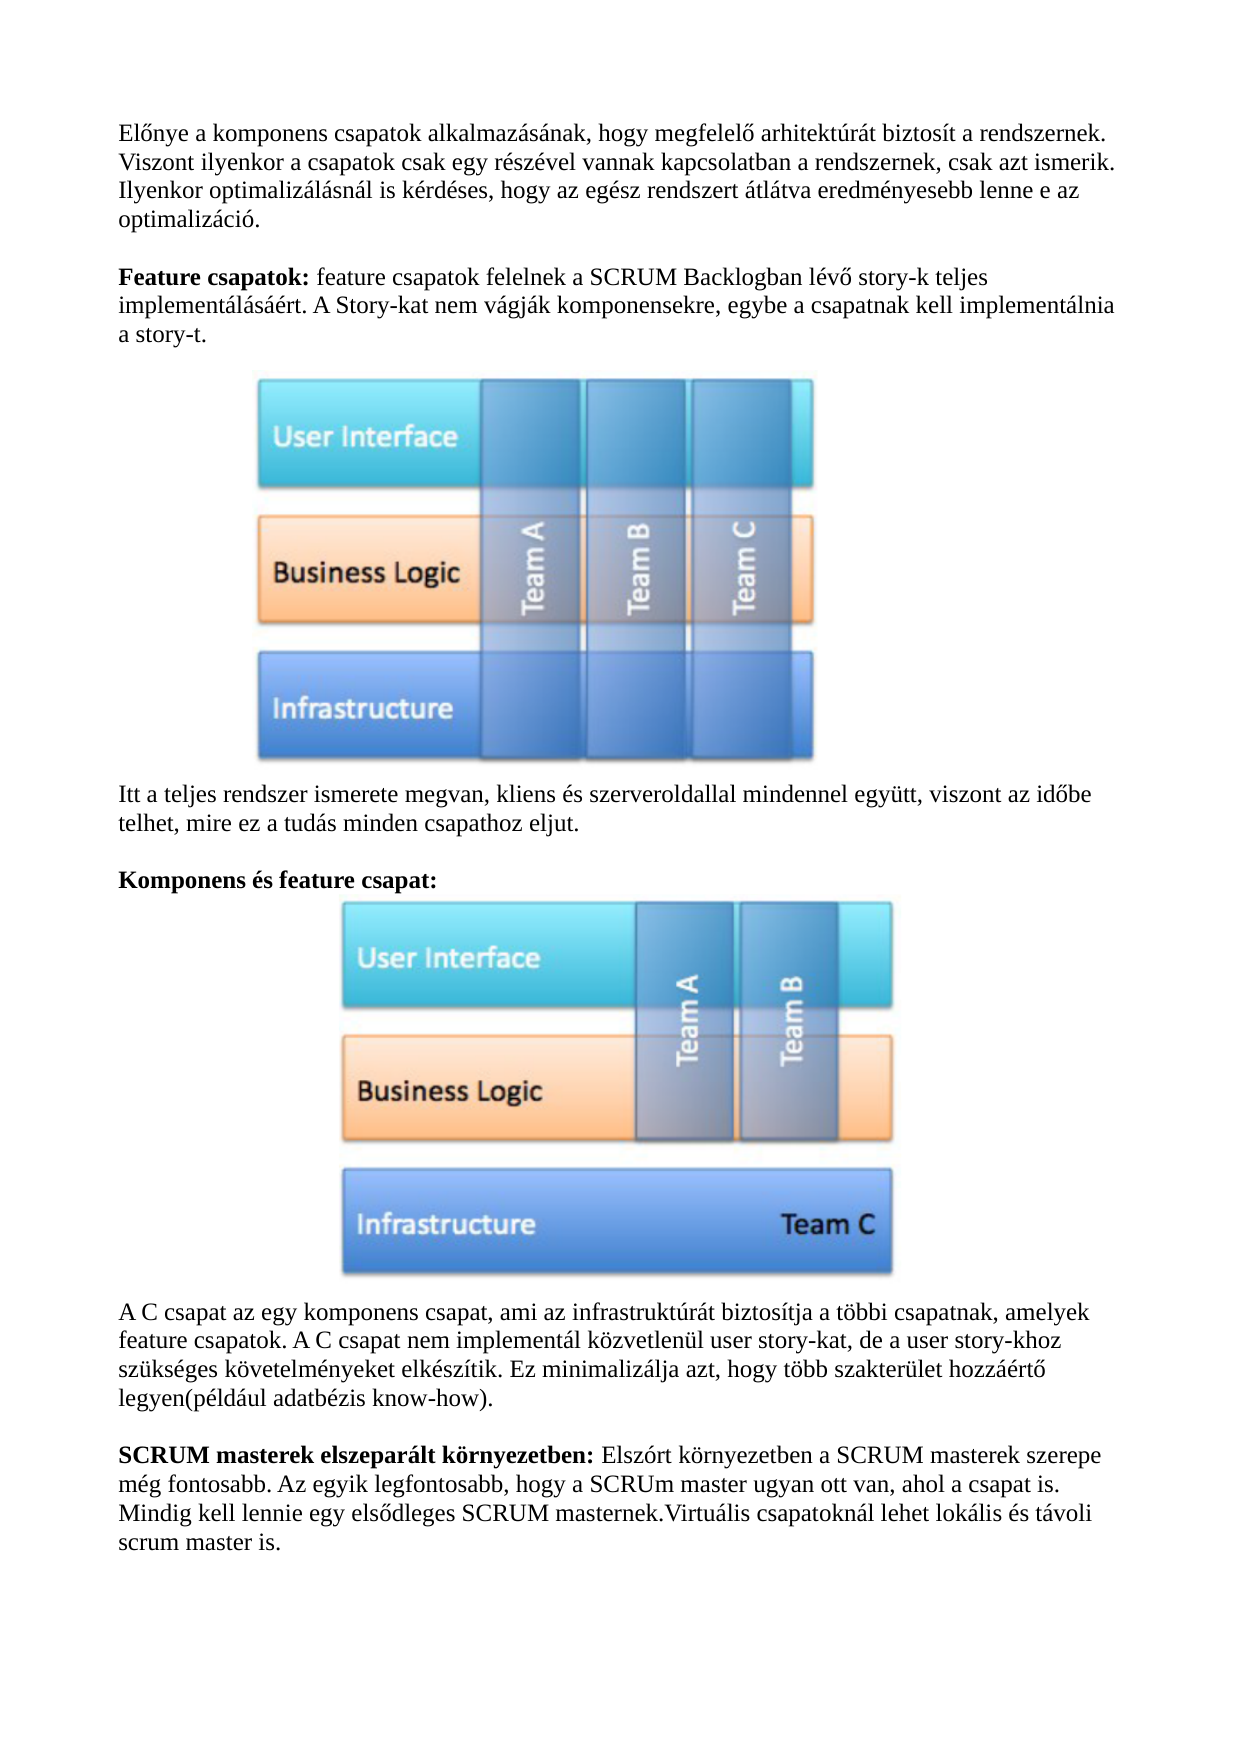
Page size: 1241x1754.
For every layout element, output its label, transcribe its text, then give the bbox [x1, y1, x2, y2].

text Feature csapatok: feature csapatok felelnek a SCRUM Backlogban lévő story-k teljes implementálásáért. A Story-kat nem vágják komponensekre, egybe a csapatnak kell implementálnia a story-t. [118, 262, 1122, 348]
text SCRUM masterek elszeparált környezetben: Elszórt környezetben a SCRUM masterek szerepe még fontosabb. Az egyik legfontosabb, hogy a SCRUm master ugyan ott van, ahol a csapat is. Mindig kell lennie egy elsődleges SCRUM masternek.Virtuális csapatoknál lehet lokális és távoli scrum master is. [118, 1441, 1122, 1556]
text Komponens és feature csapat: [118, 866, 1122, 894]
text A C csapat az egy komponens csapat, ami az infrastruktúrát biztosítja a többi csapatnak, amelyek feature csapatok. A C csapat nem implementál közvetlenül user story-kat, de a user story-khoz szükséges követelményeket elkészítik. Ez minimalizálja azt, hogy több szakterület hozzáértő legyen(például adatbézis know-how). [118, 1297, 1122, 1412]
text Előnye a komponens csapatok alkalmazásának, hogy megfelelő arhitektúrát biztosít a rendszernek. Viszont ilyenkor a csapatok csak egy részével vannak kapcsolatban a rendszernek, csak azt ismerik. Ilyenkor optimalizálásnál is kérdéses, hogy az egész rendszert átlátva eredményesebb lenne e az optimalizáció. [118, 118, 1122, 233]
picture [252, 370, 820, 770]
text Itt a teljes rendszer ismerete megvan, kliens és szerveroldallal mindennel együtt, viszont az időbe telhet, mire ez a tudás minden csapathoz eljut. [118, 779, 1122, 837]
picture [338, 894, 902, 1284]
